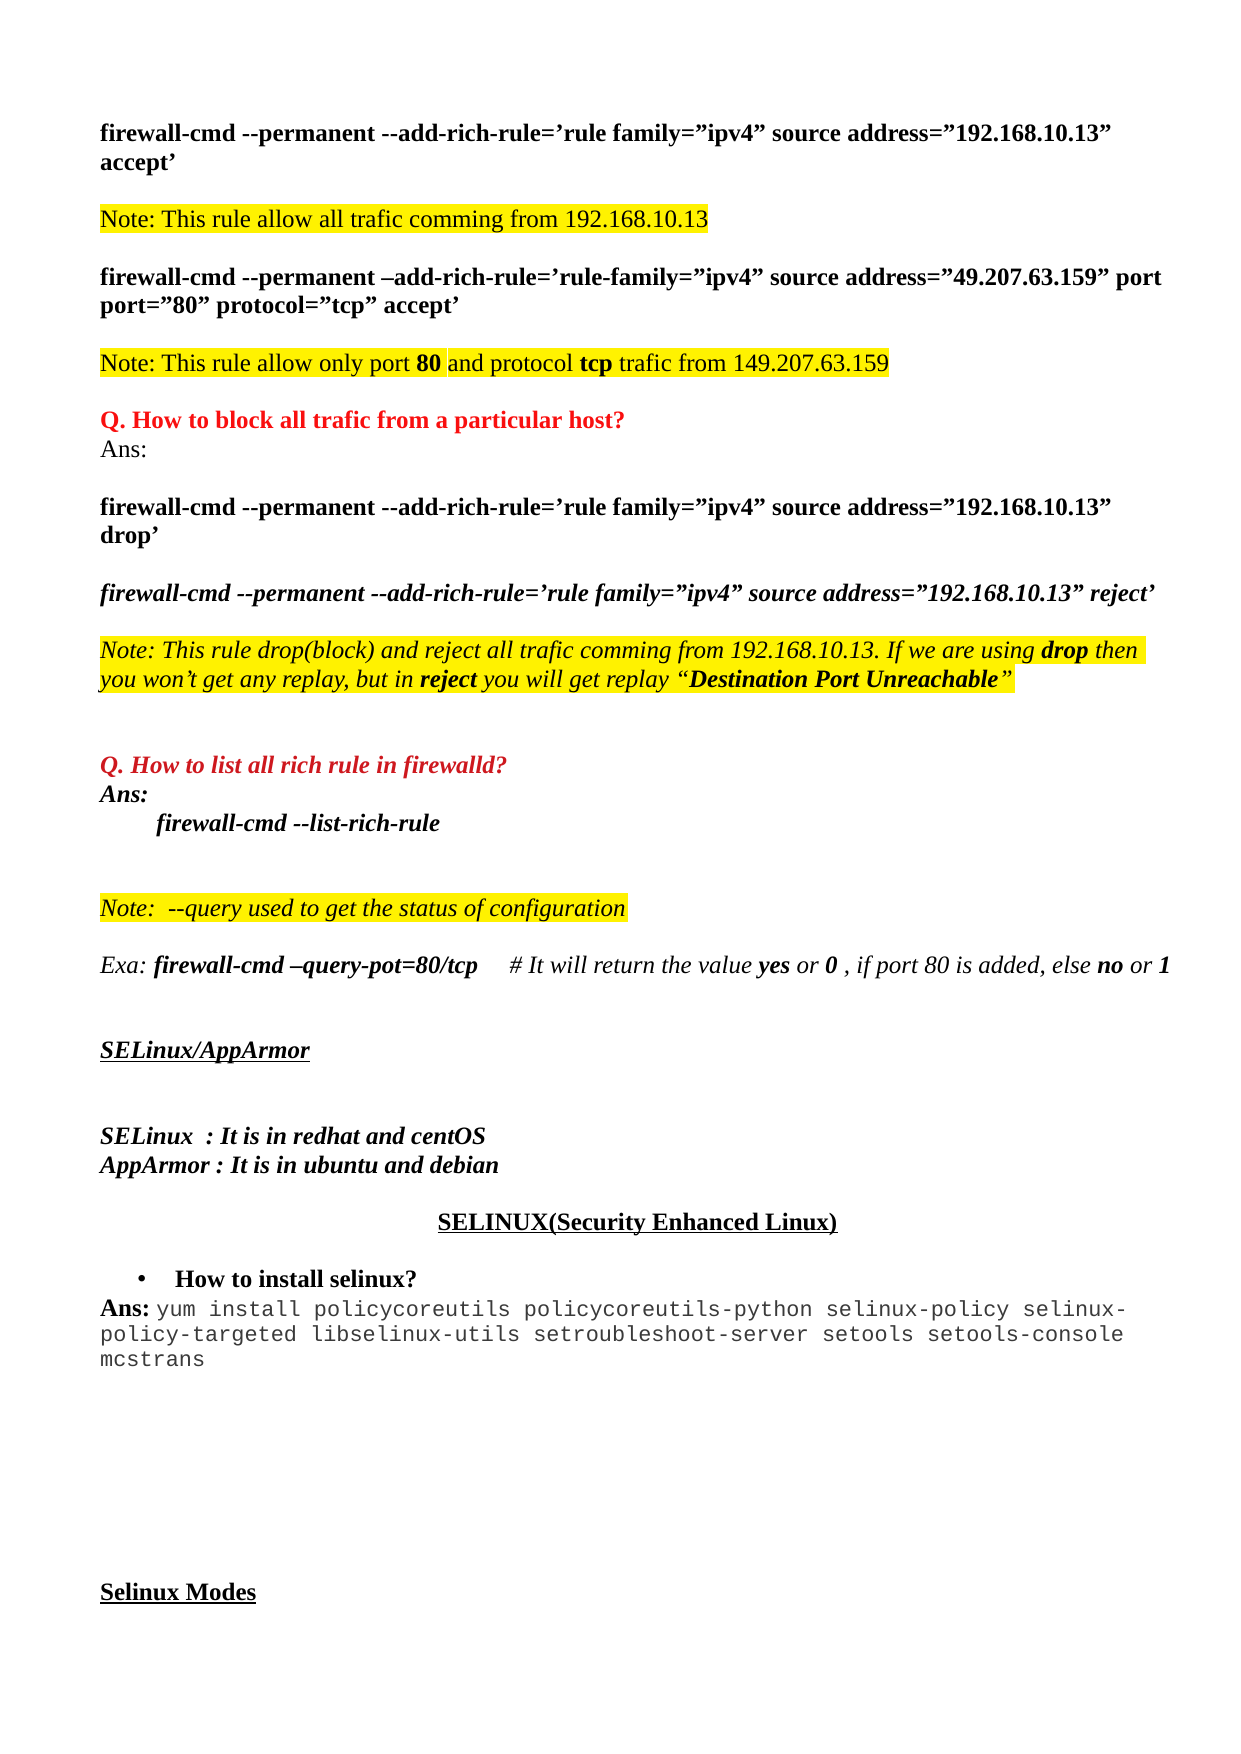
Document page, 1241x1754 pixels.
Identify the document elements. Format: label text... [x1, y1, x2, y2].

text Note: This rule allow only port 80 and protocol tcp trafic from 149.207.63.159 [100, 348, 1175, 377]
text SELINUX(Security Enhanced Linux) [100, 1207, 1175, 1236]
text Ans: yum install policycoreutils policycoreutils-python selinux-policy selinux-policy-targeted libselinux-utils setroubleshoot-server setools setools-console mcstrans [100, 1293, 1175, 1373]
text Note: This rule allow all trafic comming from 192.168.10.13 [100, 204, 1175, 233]
text AppArmor : It is in ubuntu and debian [100, 1150, 1175, 1178]
text SELinux/AppArmor [100, 1036, 1175, 1064]
text Ans: [100, 434, 1175, 463]
text Exa: firewall-cmd –query-pot=80/tcp # It will return the value yes or 0 , if port 80 is added, else no or 1 [100, 950, 1175, 979]
text firewall-cmd --list-rich-rule [100, 808, 1175, 836]
text firewall-cmd --permanent --add-rich-rule=’rule family=”ipv4” source address=”192.168.10.13” reject’ [100, 578, 1175, 607]
text firewall-cmd --permanent –add-rich-rule=’rule-family=”ipv4” source address=”49.207.63.159” port port=”80” protocol=”tcp” accept’ [100, 262, 1175, 319]
text firewall-cmd --permanent --add-rich-rule=’rule family=”ipv4” source address=”192.168.10.13” accept’ [100, 118, 1175, 176]
list How to install selinux? [137, 1264, 1175, 1293]
text firewall-cmd --permanent --add-rich-rule=’rule family=”ipv4” source address=”192.168.10.13” drop’ [100, 492, 1175, 549]
text Q. How to block all trafic from a particular host? [100, 406, 1175, 434]
text Selinux Modes [100, 1577, 1175, 1606]
text Ans: [100, 779, 1175, 808]
text Note: This rule drop(block) and reject all trafic comming from 192.168.10.13. If we are using drop then you won’t get any replay, but in reject you will get replay “Destination Port Unreachable” [100, 636, 1175, 693]
text Q. How to list all rich rule in firewalld? [100, 750, 1175, 779]
text Note: --query used to get the status of configuration [100, 893, 1175, 922]
text SELinux : It is in redhat and centOS [100, 1121, 1175, 1150]
